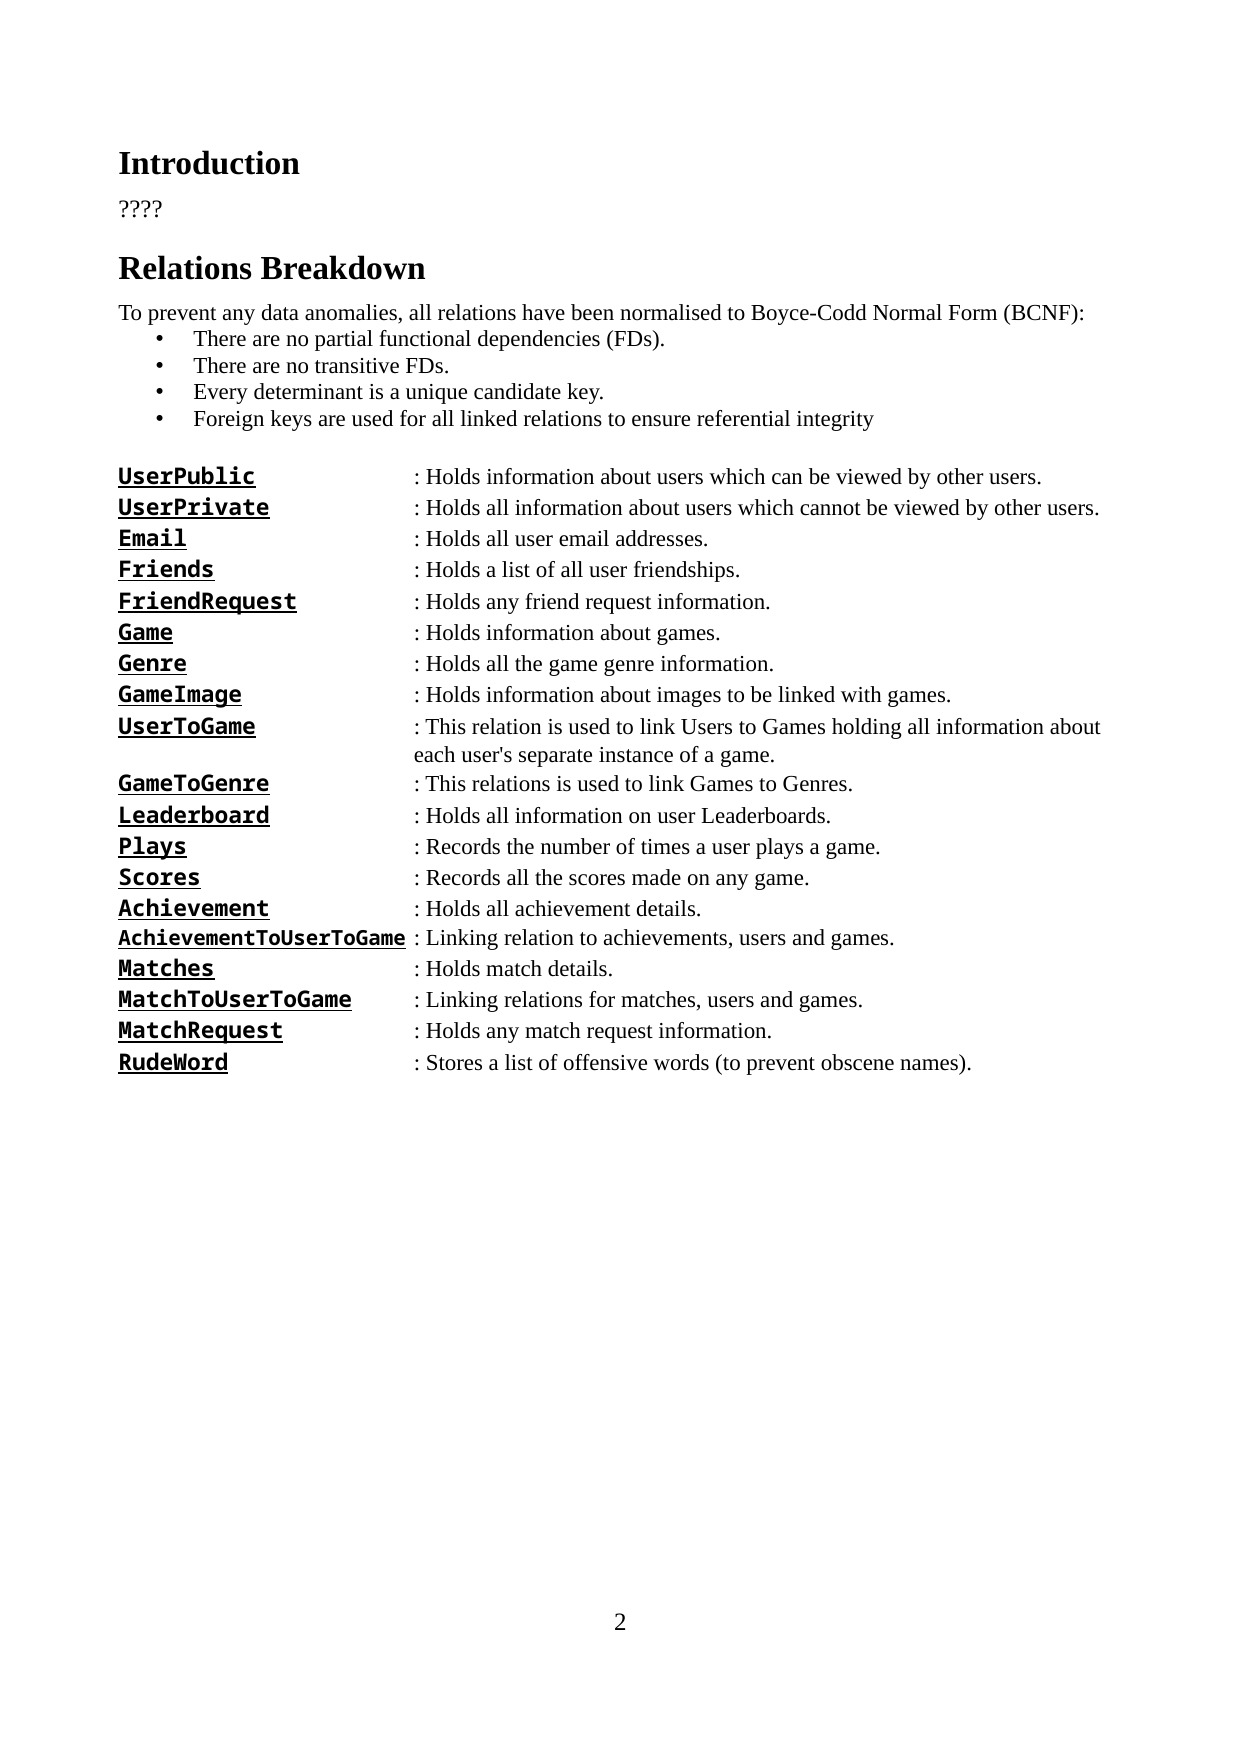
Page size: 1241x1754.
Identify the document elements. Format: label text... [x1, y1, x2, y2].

text Leaderboard : Holds all information on user Leaderboards. [118, 798, 1122, 830]
text Plays : Records the number of times a user plays a game. [118, 830, 1122, 861]
text Email : Holds all user email addresses. [118, 522, 1122, 553]
text GameImage : Holds information about images to be linked with games. [118, 678, 1122, 710]
text Matches : Holds match details. [118, 952, 1122, 983]
text ???? [118, 194, 1122, 223]
text UserToGame : This relation is used to link Users to Games holding all information about each user's separate instance of a game. [118, 710, 1122, 767]
list There are no partial functional dependencies (FDs). [156, 326, 1122, 352]
list Foreign keys are used for all linked relations to ensure referential integrity [156, 404, 1122, 431]
subtitle Introduction [118, 143, 1122, 182]
text Achievement : Holds all achievement details. [118, 892, 1122, 923]
text AchievementToUserToGame : Linking relation to achievements, users and games. [118, 923, 1122, 952]
list Every determinant is a unique candidate key. [156, 378, 1122, 404]
text FriendRequest : Holds any friend request information. [118, 585, 1122, 616]
text UserPublic : Holds information about users which can be viewed by other users. [118, 460, 1122, 491]
text UserPrivate : Holds all information about users which cannot be viewed by other users. [118, 491, 1122, 522]
text Genre : Holds all the game genre information. [118, 647, 1122, 678]
text MatchToUserToGame : Linking relations for matches, users and games. [118, 983, 1122, 1014]
subtitle Relations Breakdown [118, 248, 1122, 287]
text Scores : Records all the scores made on any game. [118, 861, 1122, 892]
text GameToGenre : This relations is used to link Games to Genres. [118, 767, 1122, 798]
text Friends : Holds a list of all user friendships. [118, 553, 1122, 585]
text RudeWord : Stores a list of offensive words (to prevent obscene names). [118, 1046, 1122, 1077]
text To prevent any data anomalies, all relations have been normalised to Boyce-Codd Normal Form (BCNF): [118, 299, 1122, 326]
list There are no transitive FDs. [156, 352, 1122, 378]
text MatchRequest : Holds any match request information. [118, 1014, 1122, 1046]
text Game : Holds information about games. [118, 616, 1122, 647]
